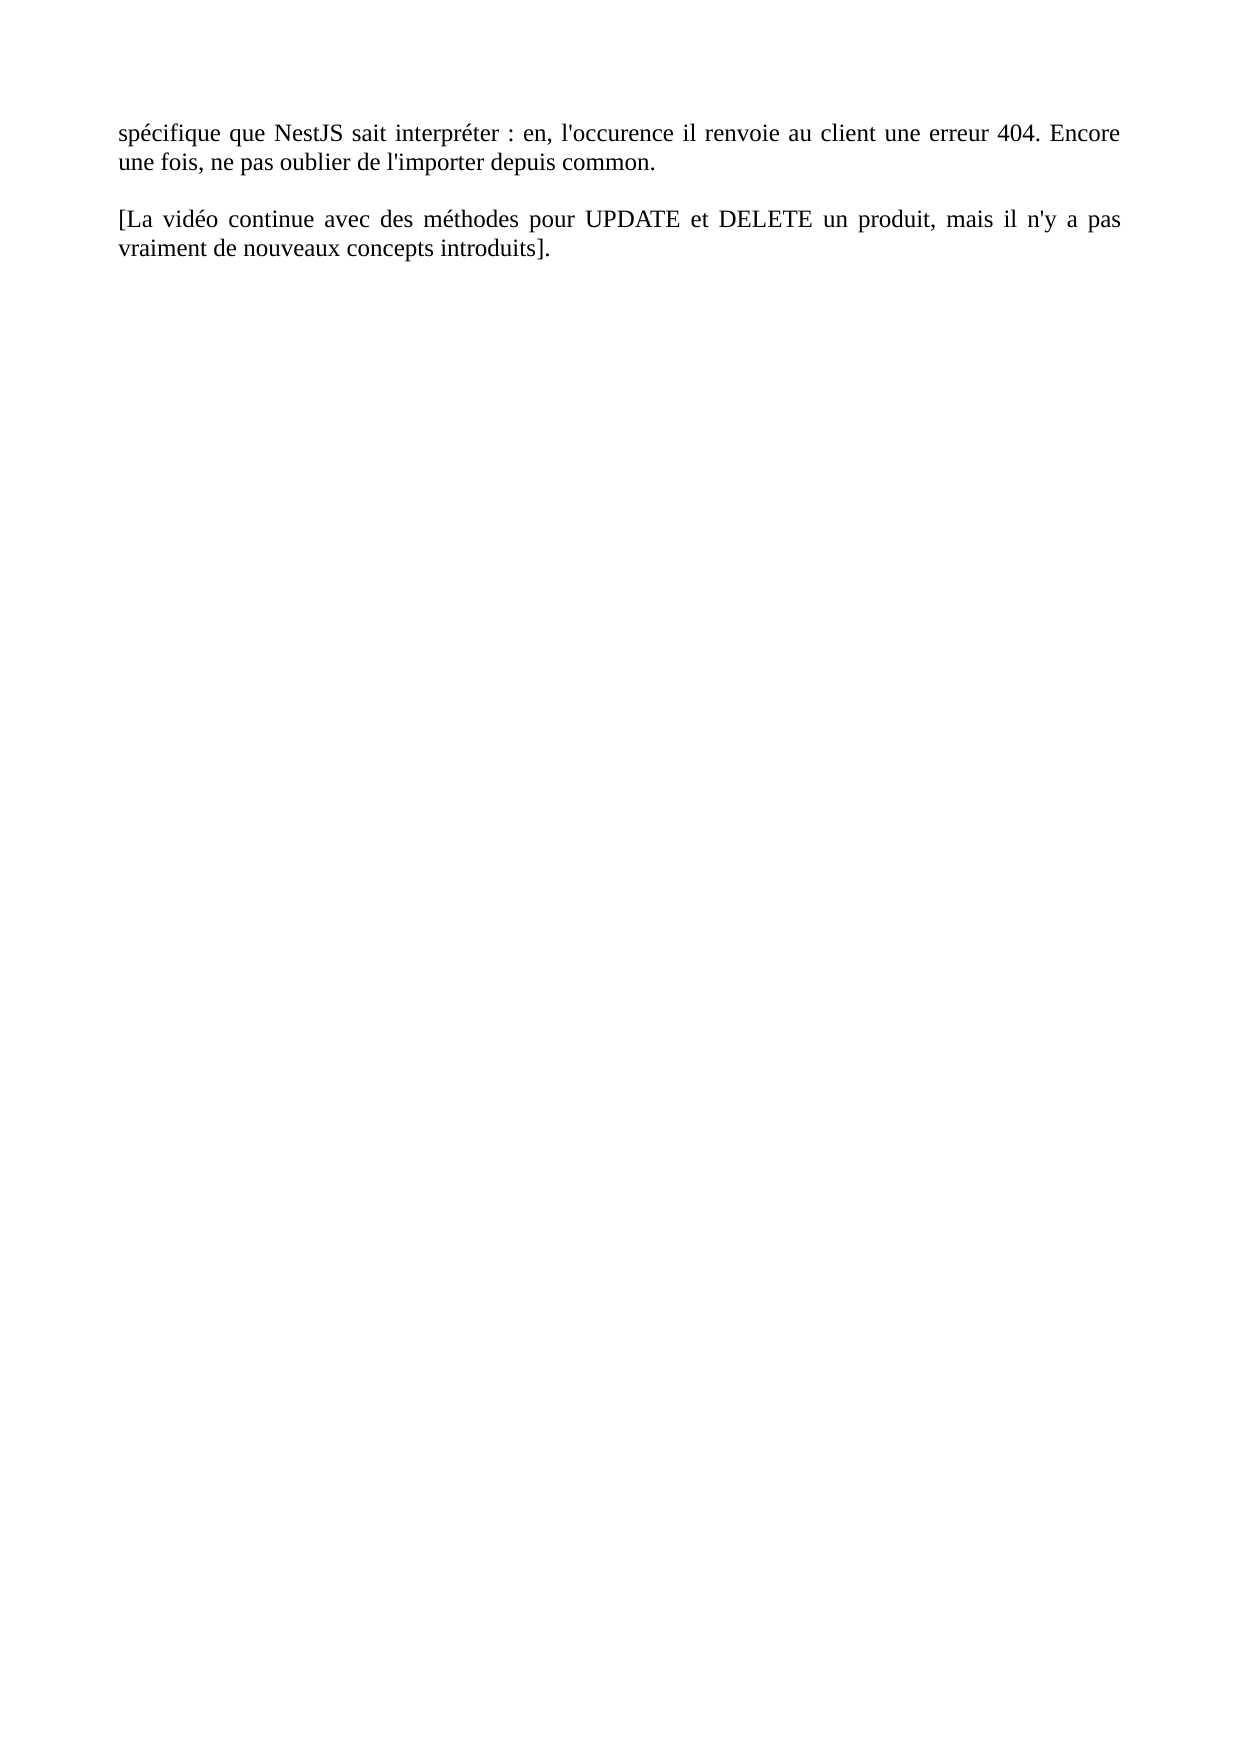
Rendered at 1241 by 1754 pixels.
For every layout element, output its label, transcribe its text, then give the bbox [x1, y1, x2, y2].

text [La vidéo continue avec des méthodes pour UPDATE et DELETE un produit, mais il n'y a pas vraiment de nouveaux concepts introduits]. [118, 204, 1122, 262]
text spécifique que NestJS sait interpréter : en, l'occurence il renvoie au client une erreur 404. Encore une fois, ne pas oublier de l'importer depuis common. [118, 118, 1122, 176]
